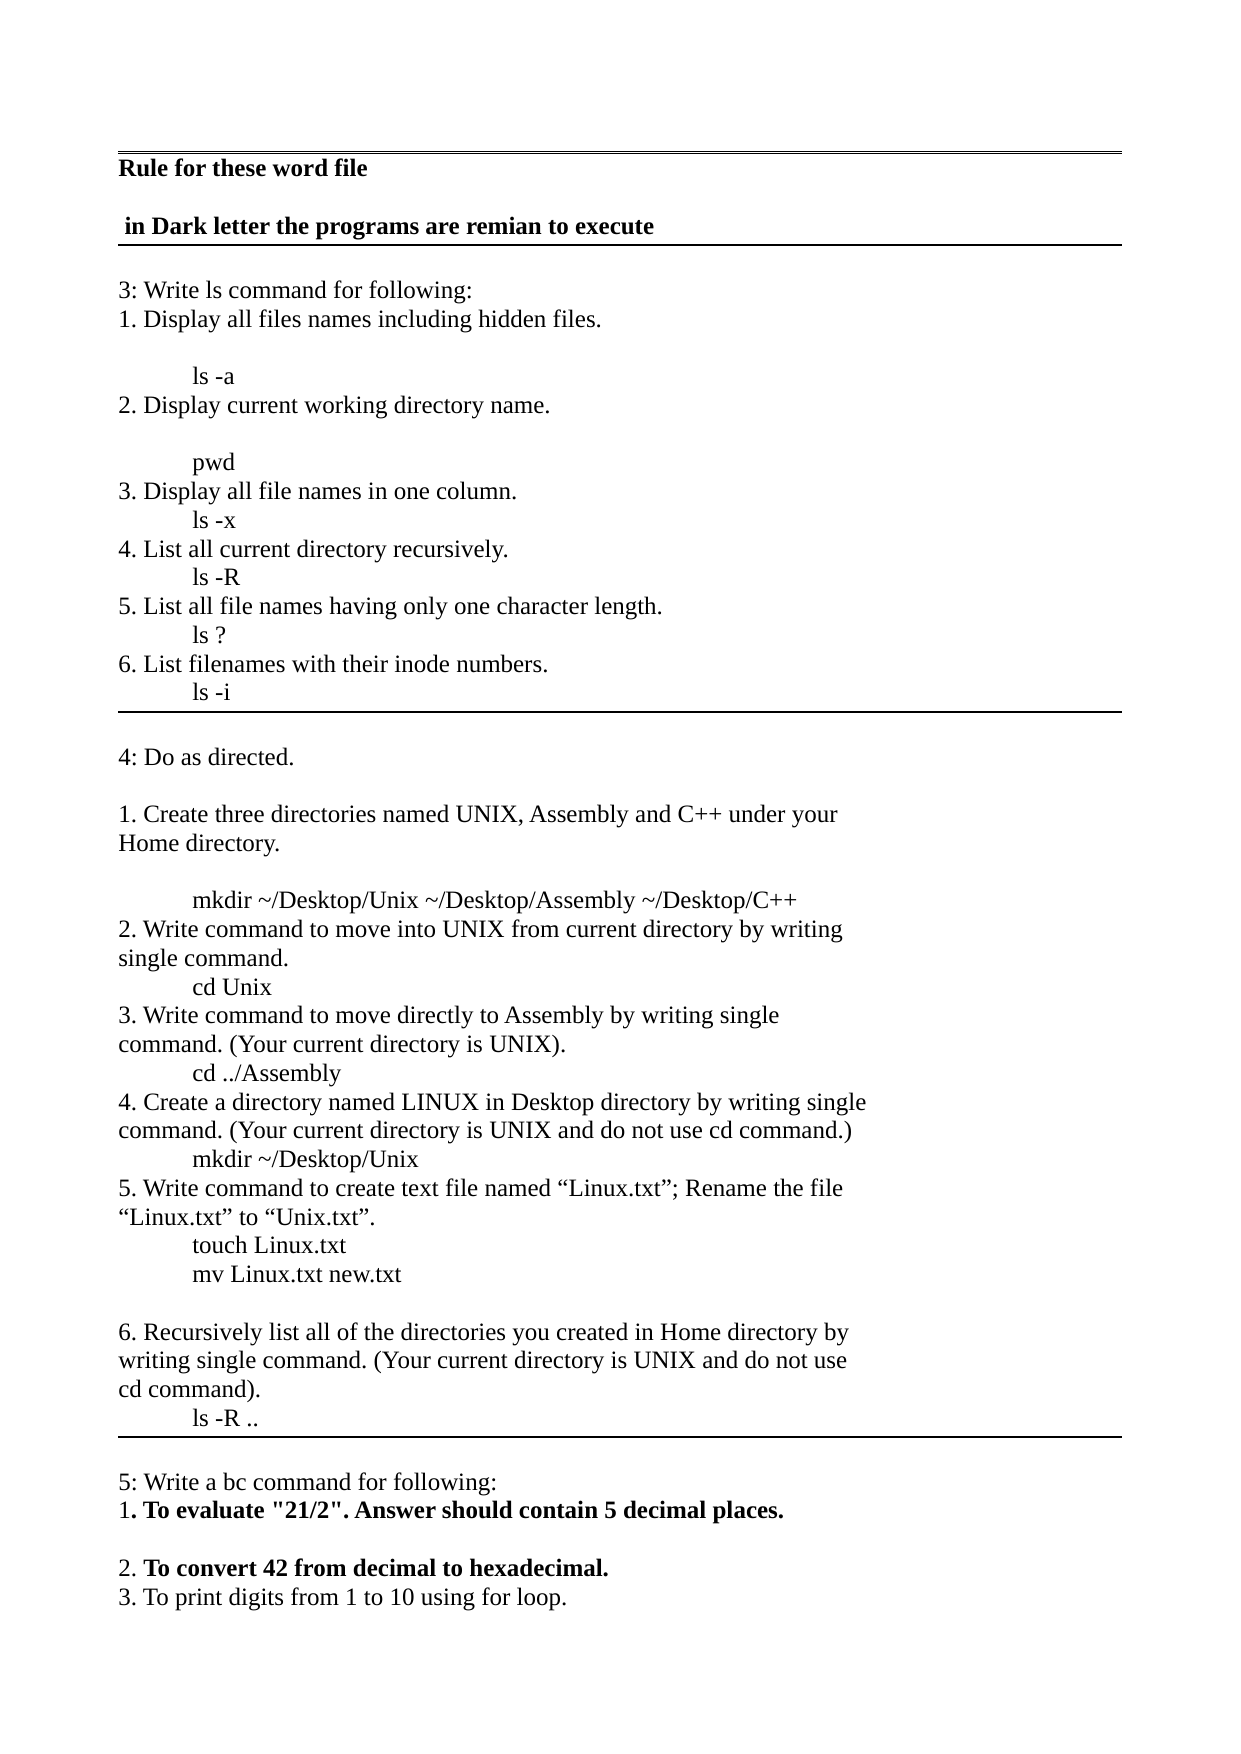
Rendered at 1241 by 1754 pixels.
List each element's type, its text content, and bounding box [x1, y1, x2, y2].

text ls -i [118, 677, 1122, 711]
text mkdir ~/Desktop/Unix ~/Desktop/Assembly ~/Desktop/C++ [118, 885, 1122, 914]
text ls -R [118, 562, 1122, 591]
text 4. Create a directory named LINUX in Desktop directory by writing single [118, 1087, 1122, 1115]
text 1. To evaluate "21/2". Answer should contain 5 decimal places. [118, 1496, 1122, 1524]
text cd ../Assembly [118, 1058, 1122, 1087]
text mkdir ~/Desktop/Unix [118, 1144, 1122, 1173]
text 1. Create three directories named UNIX, Assembly and C++ under your [118, 799, 1122, 828]
text 6. Recursively list all of the directories you created in Home directory by [118, 1317, 1122, 1345]
text command. (Your current directory is UNIX and do not use cd command.) [118, 1115, 1122, 1144]
text single command. [118, 943, 1122, 972]
text 2. Write command to move into UNIX from current directory by writing [118, 914, 1122, 943]
text touch Linux.txt [118, 1230, 1122, 1259]
text pwd [118, 447, 1122, 476]
text 5: Write a bc command for following: [118, 1467, 1122, 1496]
text 3: Write ls command for following: [118, 275, 1122, 304]
text ls -a [118, 361, 1122, 390]
text command. (Your current directory is UNIX). [118, 1029, 1122, 1058]
text 2. To convert 42 from decimal to hexadecimal. [118, 1553, 1122, 1582]
text cd Unix [118, 972, 1122, 1000]
text mv Linux.txt new.txt [118, 1259, 1122, 1288]
text 2. Display current working directory name. [118, 390, 1122, 419]
text ls -R .. [118, 1403, 1122, 1436]
text 1. Display all files names including hidden files. [118, 304, 1122, 332]
text “Linux.txt” to “Unix.txt”. [118, 1202, 1122, 1230]
text 4: Do as directed. [118, 742, 1122, 770]
text 3. Display all file names in one column. [118, 476, 1122, 505]
text cd command). [118, 1374, 1122, 1403]
text ls ? [118, 620, 1122, 649]
text 5. Write command to create text file named “Linux.txt”; Rename the file [118, 1173, 1122, 1202]
text Home directory. [118, 828, 1122, 857]
text 4. List all current directory recursively. [118, 534, 1122, 562]
text 6. List filenames with their inode numbers. [118, 649, 1122, 677]
text Rule for these word file in Dark letter the programs are remian to execute [118, 154, 1122, 244]
text 3. To print digits from 1 to 10 using for loop. [118, 1582, 1122, 1611]
text 3. Write command to move directly to Assembly by writing single [118, 1000, 1122, 1029]
text writing single command. (Your current directory is UNIX and do not use [118, 1345, 1122, 1374]
text 5. List all file names having only one character length. [118, 591, 1122, 620]
text ls -x [118, 505, 1122, 534]
